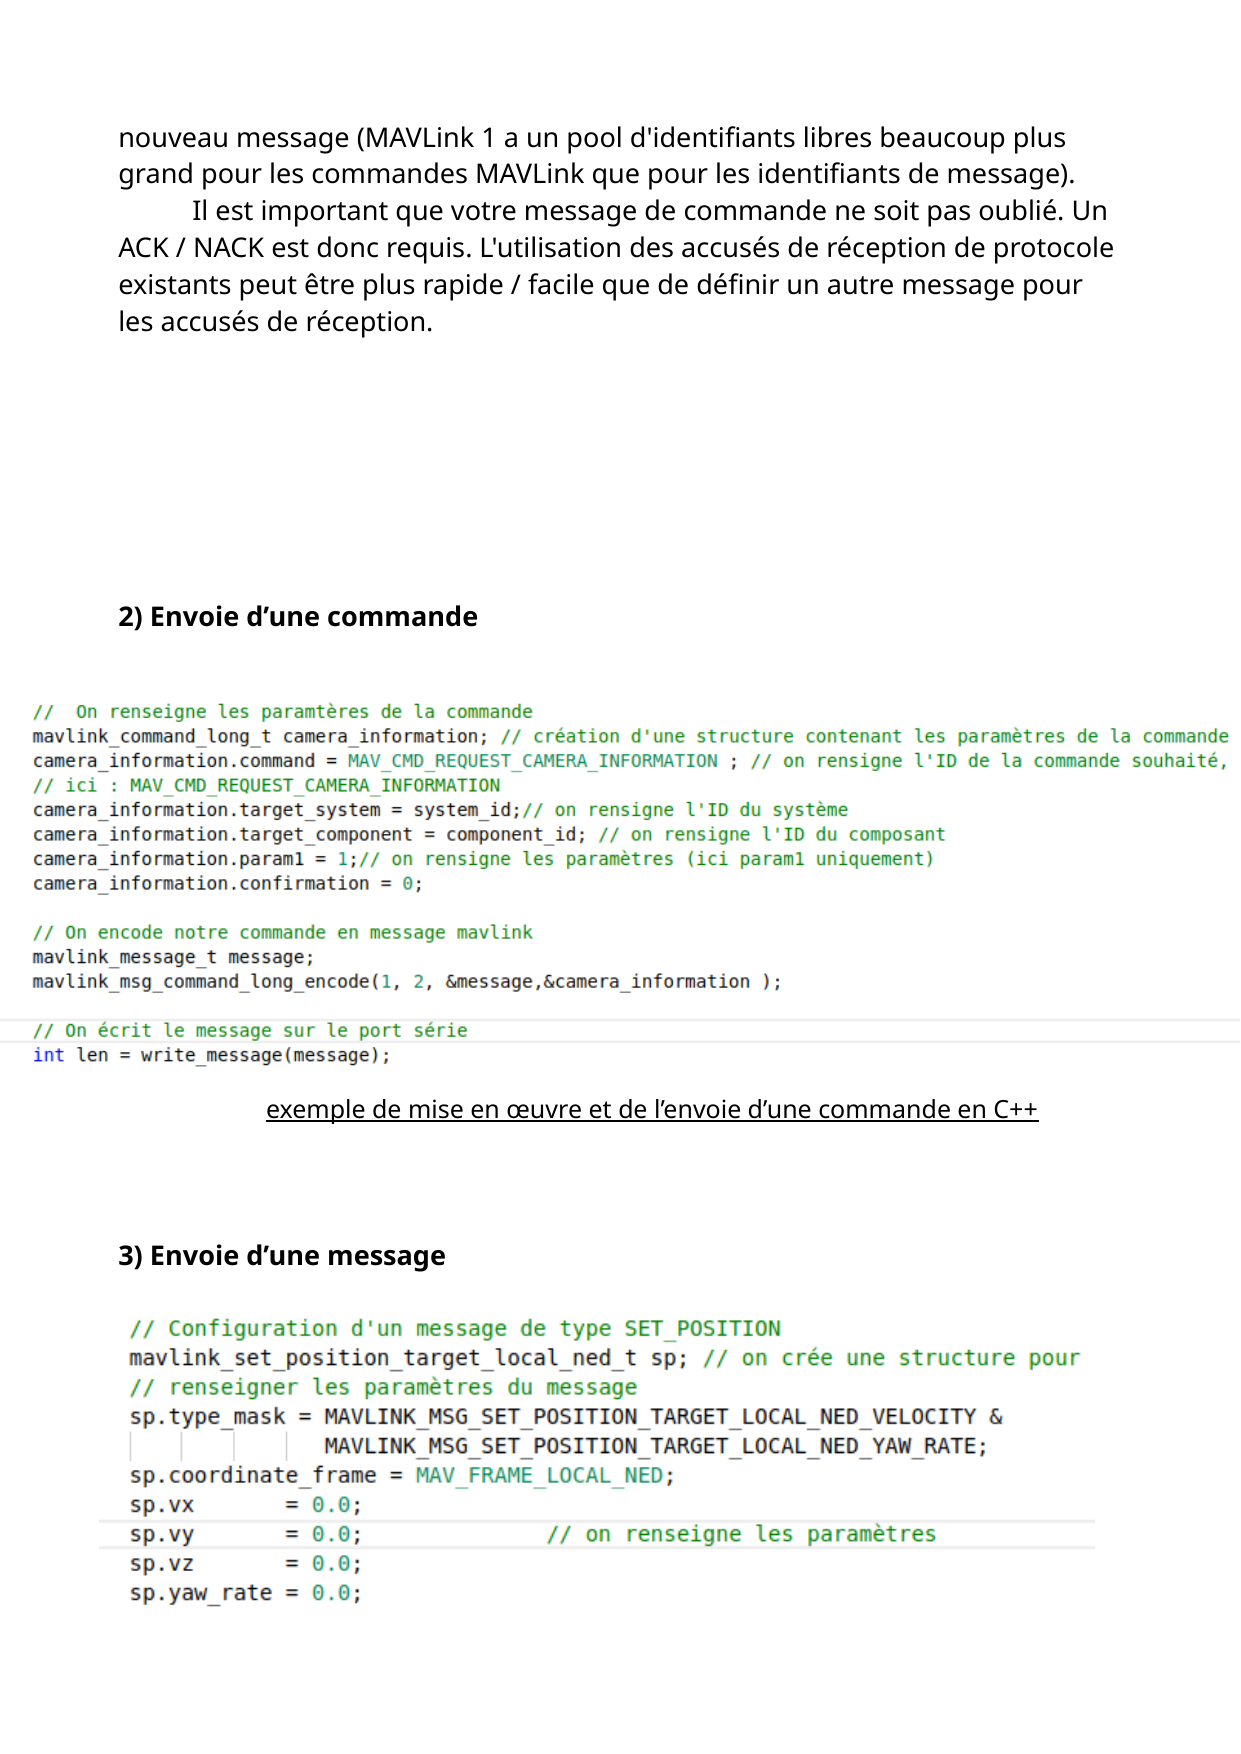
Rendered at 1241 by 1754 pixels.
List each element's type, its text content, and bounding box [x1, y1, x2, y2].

text nouveau message (MAVLink 1 a un pool d'identifiants libres beaucoup plus grand pour les commandes MAVLink que pour les identifiants de message). Il est important que votre message de commande ne soit pas oublié. Un ACK / NACK est donc requis. L'utilisation des accusés de réception de protocole existants peut être plus rapide / facile que de définir un autre message pour les accusés de réception. [118, 118, 1122, 413]
text exemple de mise en œuvre et de l’envoie d’une commande en C++ [118, 1090, 1122, 1126]
text 3) Envoie d’une message [118, 1237, 1122, 1274]
text [118, 671, 1122, 680]
picture [0, 680, 1241, 1090]
picture [104, 1306, 773, 1623]
text 2) Envoie d’une commande [118, 597, 1122, 634]
